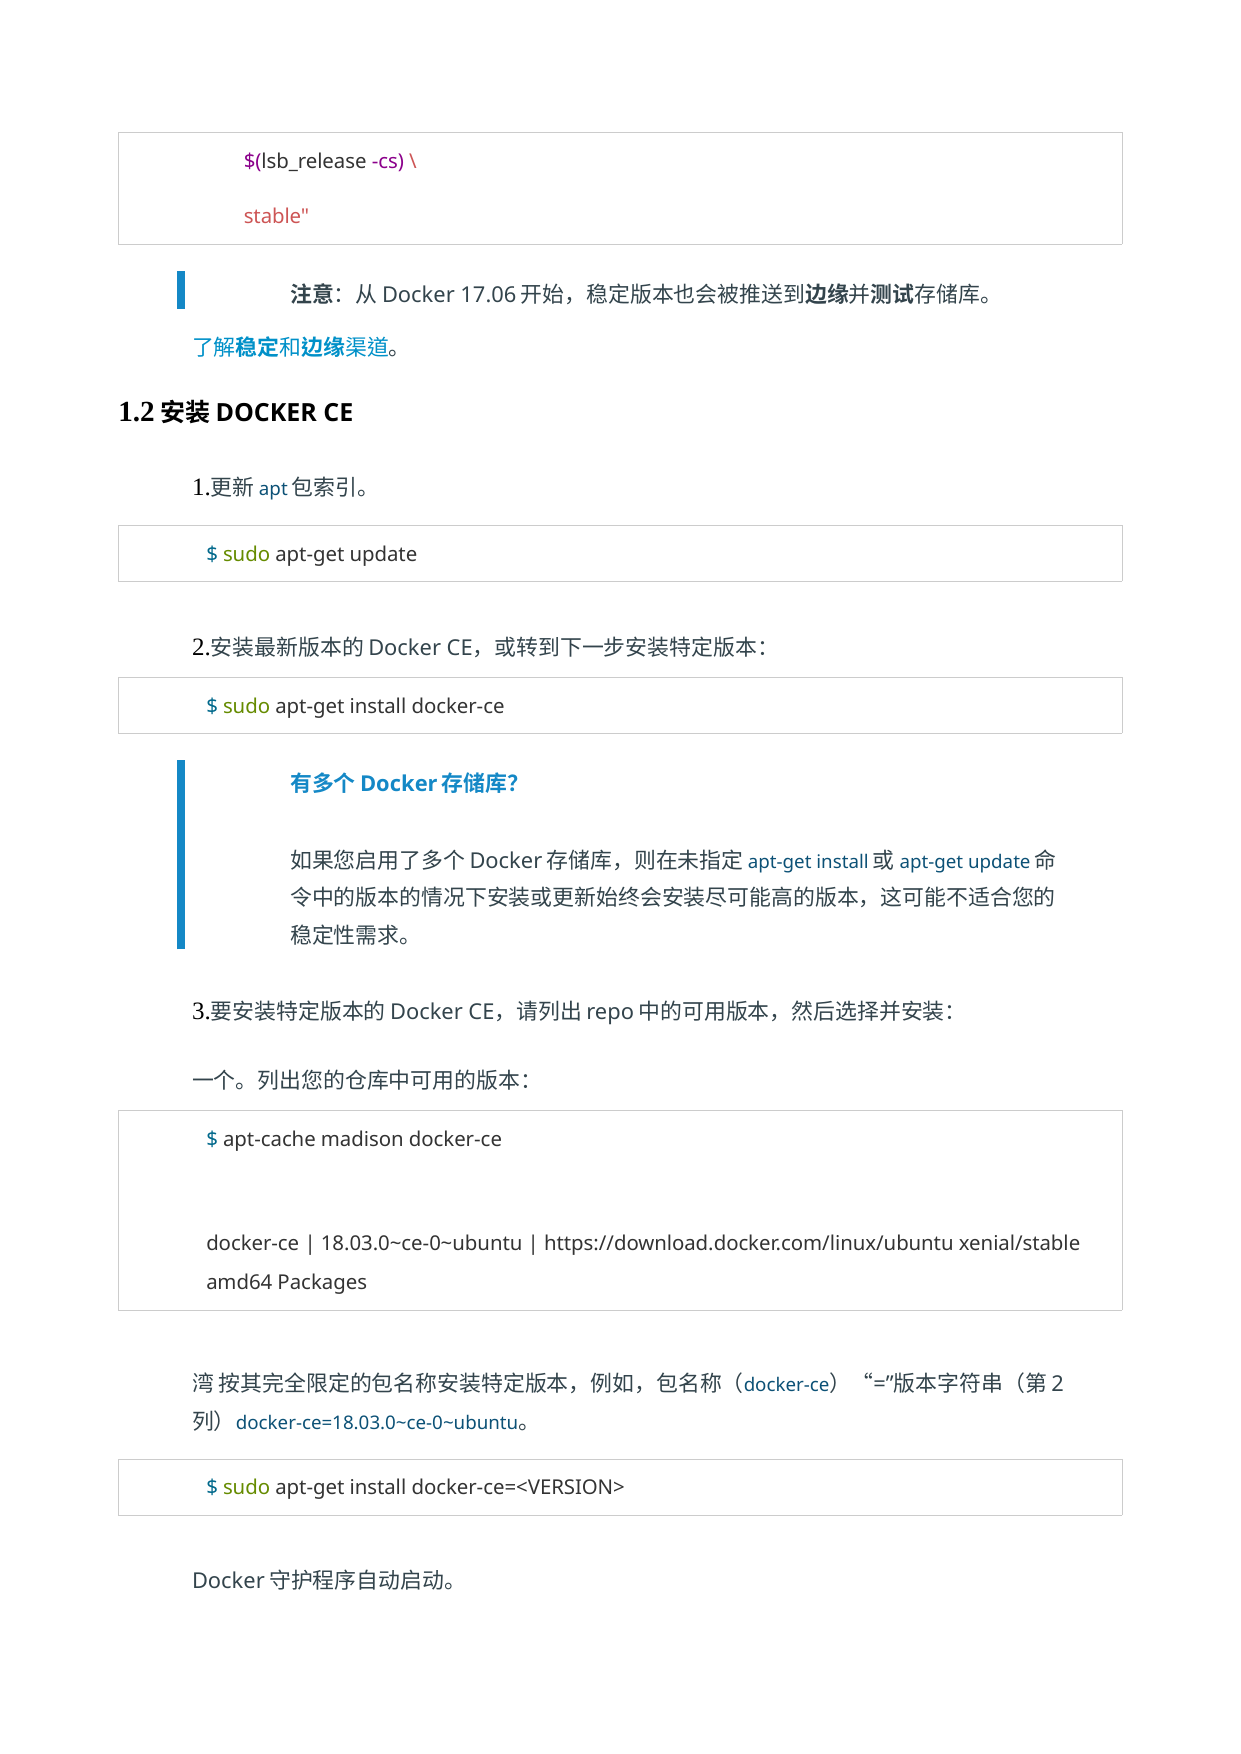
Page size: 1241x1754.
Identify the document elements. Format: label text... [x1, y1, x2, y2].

list $(lsb_release -cs) \ [119, 133, 1122, 174]
list docker-ce | 18.03.0~ce-0~ubuntu | https://download.docker.com/linux/ubuntu xenial/stable amd64 Packages [119, 1214, 1122, 1310]
list 有多个Docker存储库？ [185, 760, 1063, 798]
list 如果您启用了多个Docker存储库，则在未指定apt-get install或 apt-get update命令中的版本的情况下安装或更新始终会安装尽可能高的版本，这可能不适合您的稳定性需求。 [185, 837, 1063, 949]
list $ sudo apt-get update [119, 526, 1122, 581]
list 更新apt包索引。 [118, 464, 1122, 502]
list 一个。列出您的仓库中可用的版本： [118, 1057, 1122, 1095]
list $ sudo apt-get install docker-ce=<VERSION> [119, 1460, 1122, 1515]
list $ sudo apt-get install docker-ce [119, 678, 1122, 733]
list 了解稳定和边缘渠道。 [118, 324, 1122, 362]
list $ apt-cache madison docker-ce [119, 1111, 1122, 1152]
list stable" [119, 188, 1122, 244]
subtitle 1.2安装DOCKER CE [118, 392, 1122, 428]
list 湾 按其完全限定的包名称安装特定版本，例如，包名称（docker-ce）“=”版本字符串（第2列）docker-ce=18.03.0~ce-0~ubuntu。 [118, 1360, 1122, 1435]
list 注意：从Docker 17.06开始，稳定版本也会被推送到边缘并测试存储库。 [185, 271, 1063, 309]
list Docker守护程序自动启动。 [118, 1558, 1122, 1595]
list 要安装特定版本的Docker CE，请列出repo中的可用版本，然后选择并安装： [118, 988, 1122, 1026]
list 安装最新版本的Docker CE，或转到下一步安装特定版本： [118, 624, 1122, 662]
